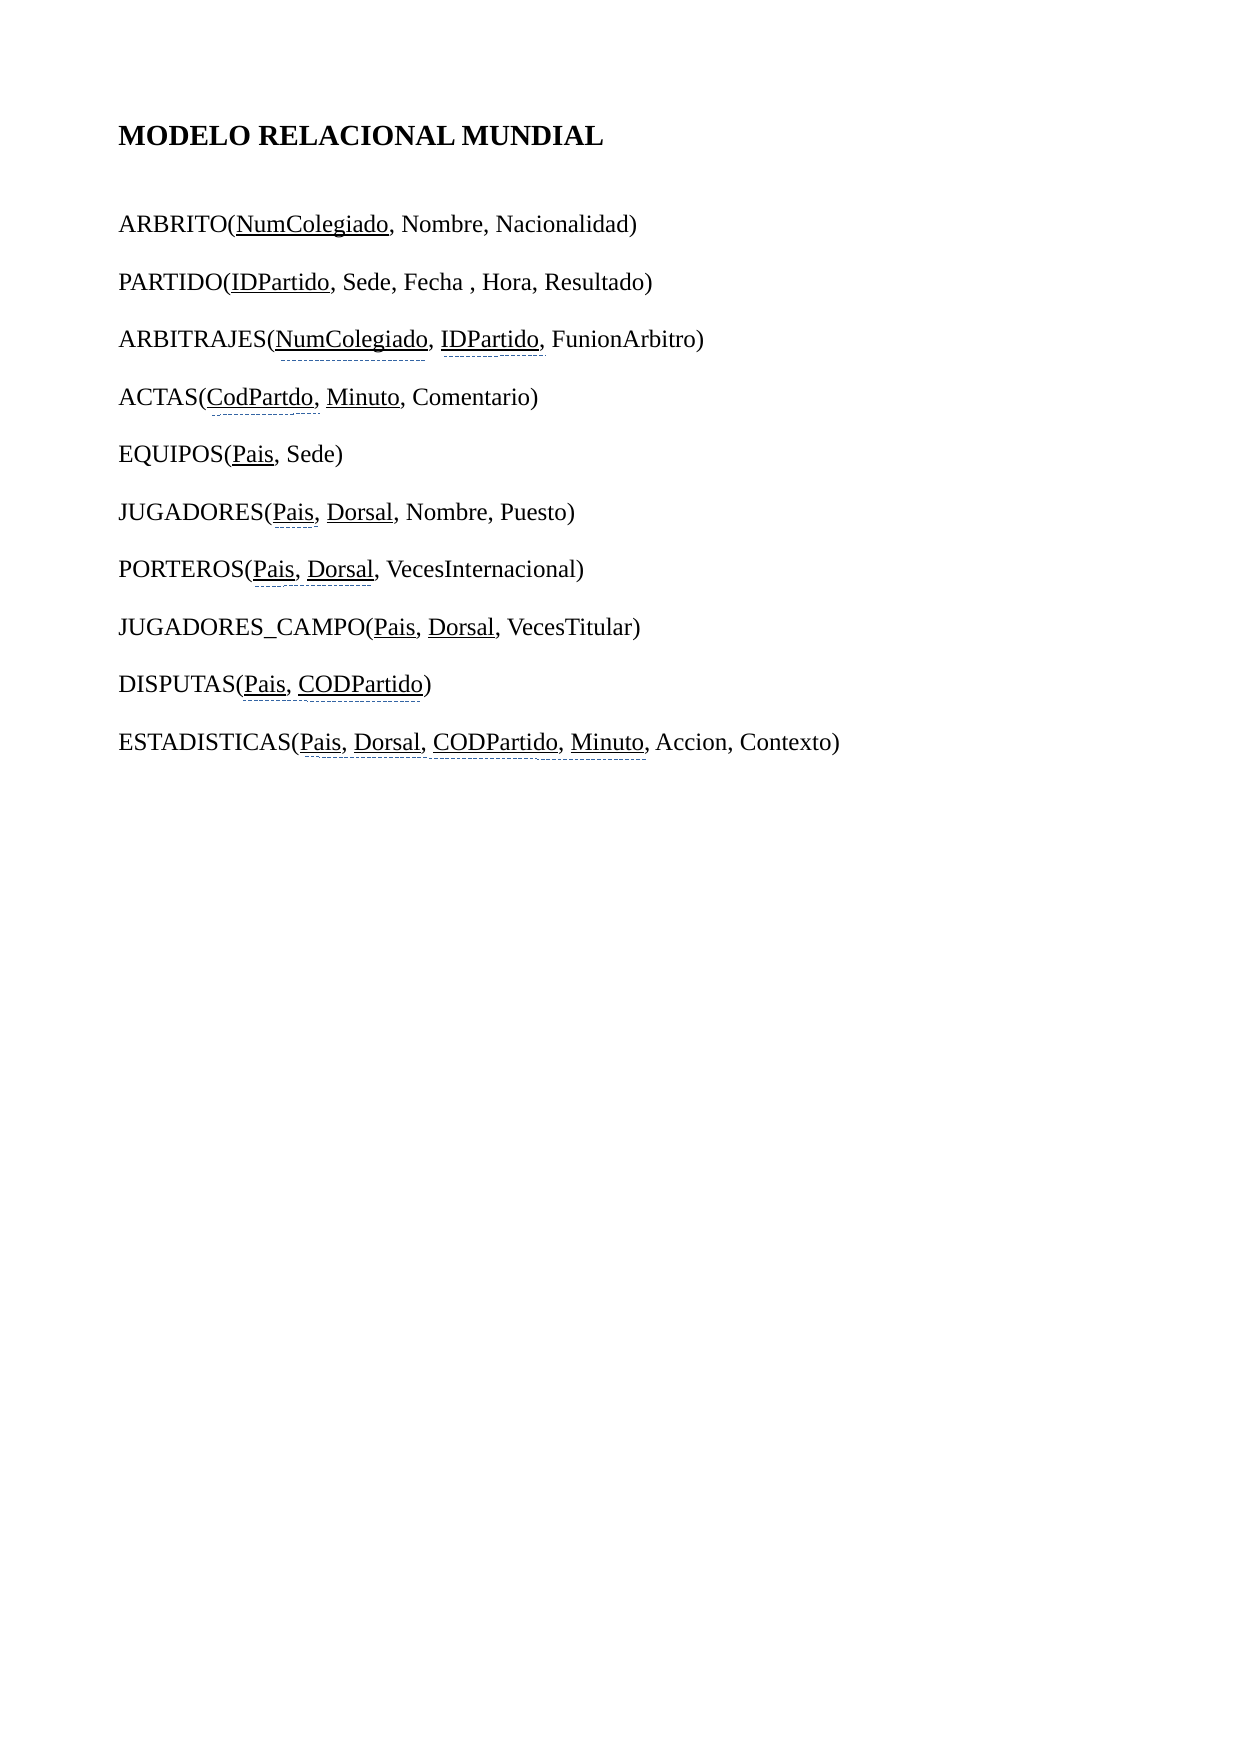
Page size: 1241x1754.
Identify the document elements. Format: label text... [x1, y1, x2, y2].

text ACTAS(CodPartdo, Minuto, Comentario) [118, 382, 1122, 410]
text ARBITRAJES(NumColegiado, IDPartido, FunionArbitro) [118, 324, 1122, 353]
text ESTADISTICAS(Pais, Dorsal, CODPartido, Minuto, Accion, Contexto) [118, 727, 1122, 755]
text PORTEROS(Pais, Dorsal, VecesInternacional) [118, 554, 1122, 583]
text JUGADORES(Pais, Dorsal, Nombre, Puesto) [118, 497, 1122, 525]
text PARTIDO(IDPartido, Sede, Fecha , Hora, Resultado) [118, 267, 1122, 295]
text JUGADORES_CAMPO(Pais, Dorsal, VecesTitular) [118, 612, 1122, 640]
text DISPUTAS(Pais, CODPartido) [118, 669, 1122, 698]
text ARBRITO(NumColegiado, Nombre, Nacionalidad) [118, 209, 1122, 238]
text MODELO RELACIONAL MUNDIAL [118, 118, 1122, 152]
text EQUIPOS(Pais, Sede) [118, 439, 1122, 468]
